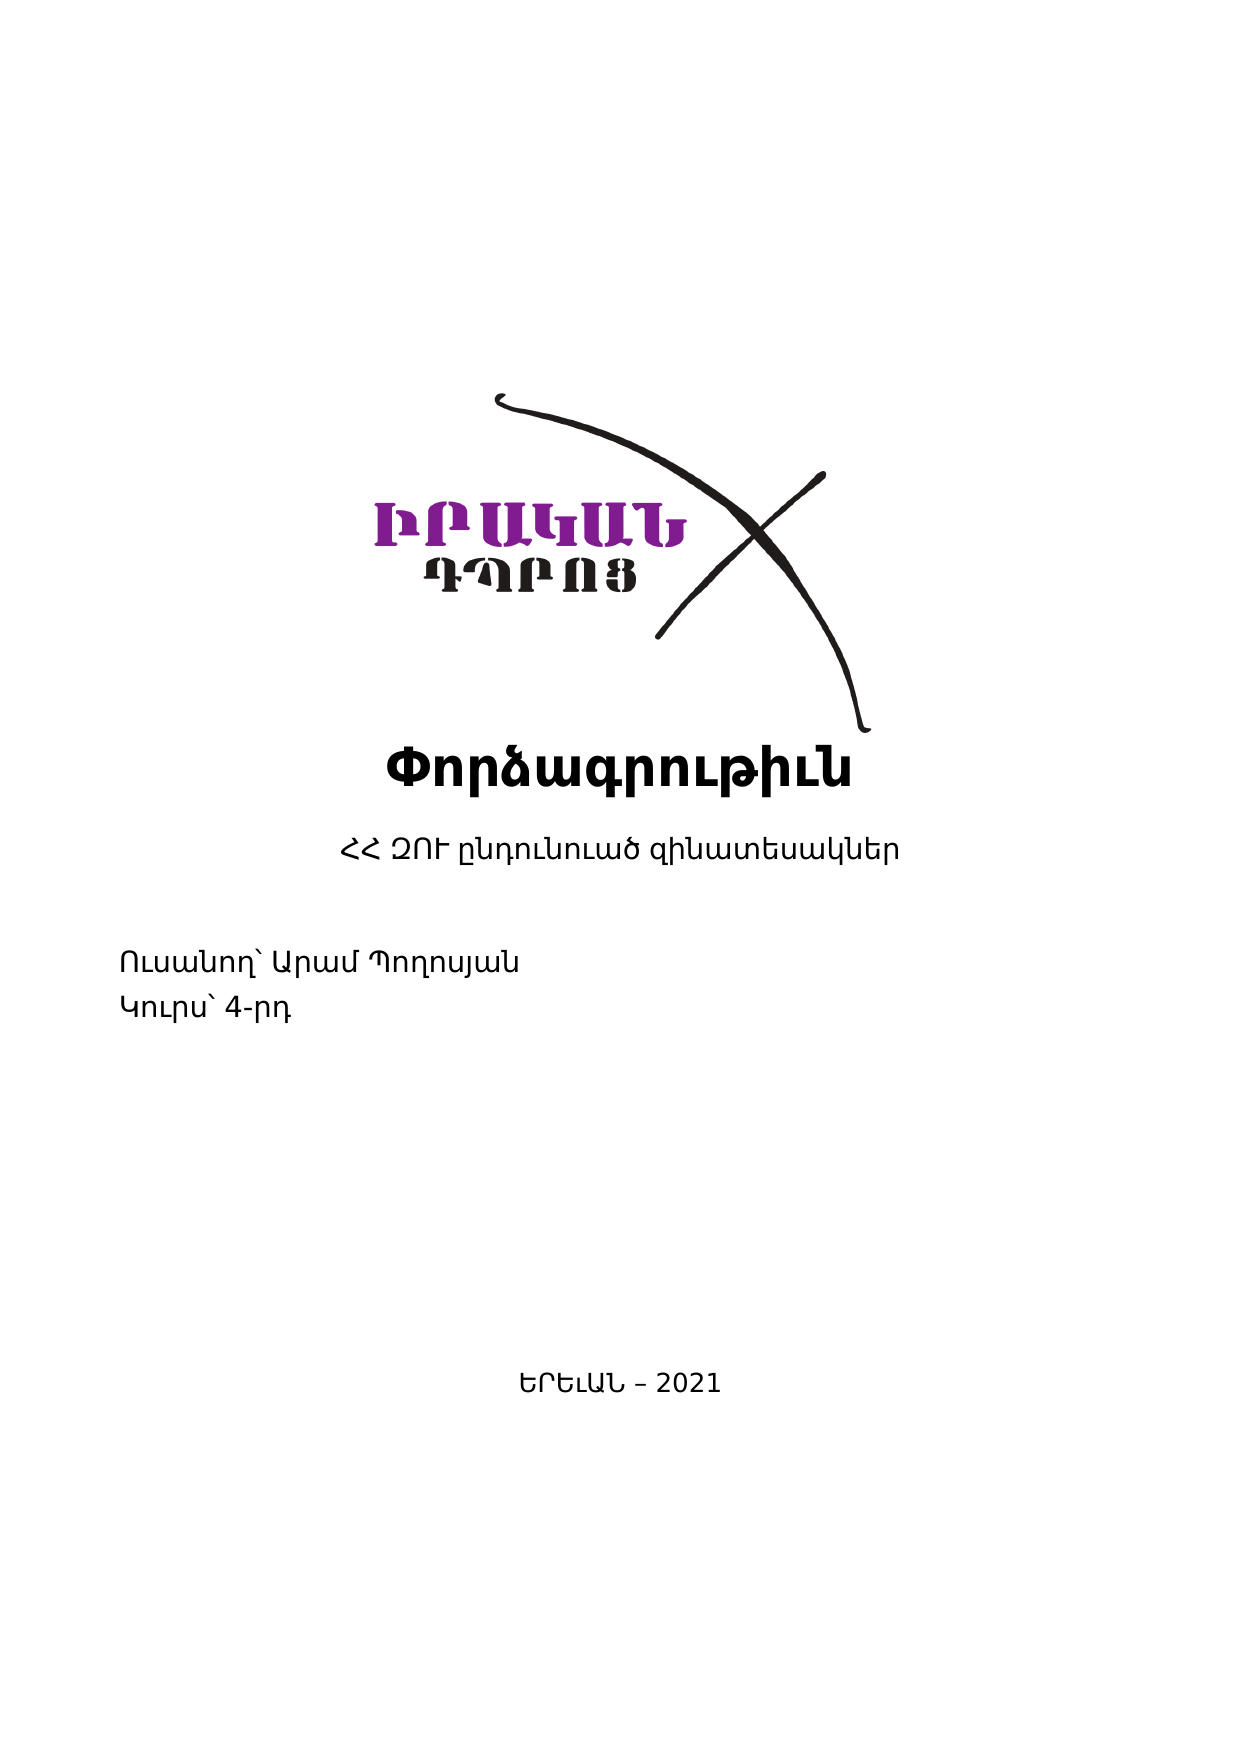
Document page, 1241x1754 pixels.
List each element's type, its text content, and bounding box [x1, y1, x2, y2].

text ԵՐԵւԱՆ – 2021 [118, 1368, 1122, 1399]
text Ուսանող՝ Արամ Պողոսյան [118, 945, 1122, 979]
subtitle ՀՀ ԶՈՒ ընդունուած զինատեսակներ [118, 832, 1122, 866]
text Կուրս՝ 4-րդ [118, 990, 1122, 1024]
picture [352, 381, 889, 734]
title Փորձագրութիւն [118, 736, 1122, 799]
